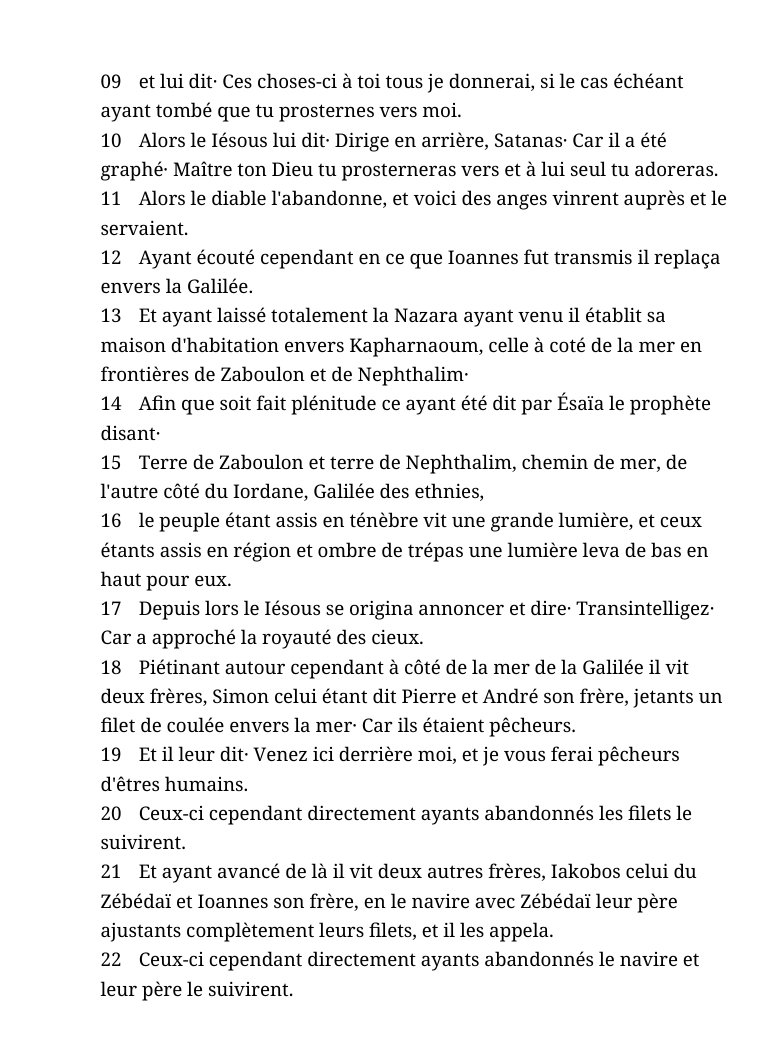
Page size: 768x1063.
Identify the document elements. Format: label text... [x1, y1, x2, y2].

text 09 et lui dit· Ces choses-ci à toi tous je donnerai, si le cas échéant ayant tombé que tu prosternes vers moi. 10 Alors le Iésous lui dit· Dirige en arrière, Satanas· Car il a été graphé· Maître ton Dieu tu prosterneras vers et à lui seul tu adoreras. 11 Alors le diable l'abandonne, et voici des anges vinrent auprès et le servaient. 12 Ayant écouté cependant en ce que Ioannes fut transmis il replaça envers la Galilée. 13 Et ayant laissé totalement la Nazara ayant venu il établit sa maison d'habitation envers Kapharnaoum, celle à coté de la mer en frontières de Zaboulon et de Nephthalim· 14 Afin que soit fait plénitude ce ayant été dit par Ésaïa le prophète disant· 15 Terre de Zaboulon et terre de Nephthalim, chemin de mer, de l'autre côté du Iordane, Galilée des ethnies, 16 le peuple étant assis en ténèbre vit une grande lumière, et ceux étants assis en région et ombre de trépas une lumière leva de bas en haut pour eux. 17 Depuis lors le Iésous se origina annoncer et dire· Transintelligez· Car a approché la royauté des cieux. 18 Piétinant autour cependant à côté de la mer de la Galilée il vit deux frères, Simon celui étant dit Pierre et André son frère, jetants un filet de coulée envers la mer· Car ils étaient pêcheurs. 19 Et il leur dit· Venez ici derrière moi, et je vous ferai pêcheurs d'êtres humains. 20 Ceux-ci cependant directement ayants abandonnés les filets le suivirent. 21 Et ayant avancé de là il vit deux autres frères, Iakobos celui du Zébédaï et Ioannes son frère, en le navire avec Zébédaï leur père ajustants complètement leurs filets, et il les appela. 22 Ceux-ci cependant directement ayants abandonnés le navire et leur père le suivirent. [100, 41, 729, 1001]
